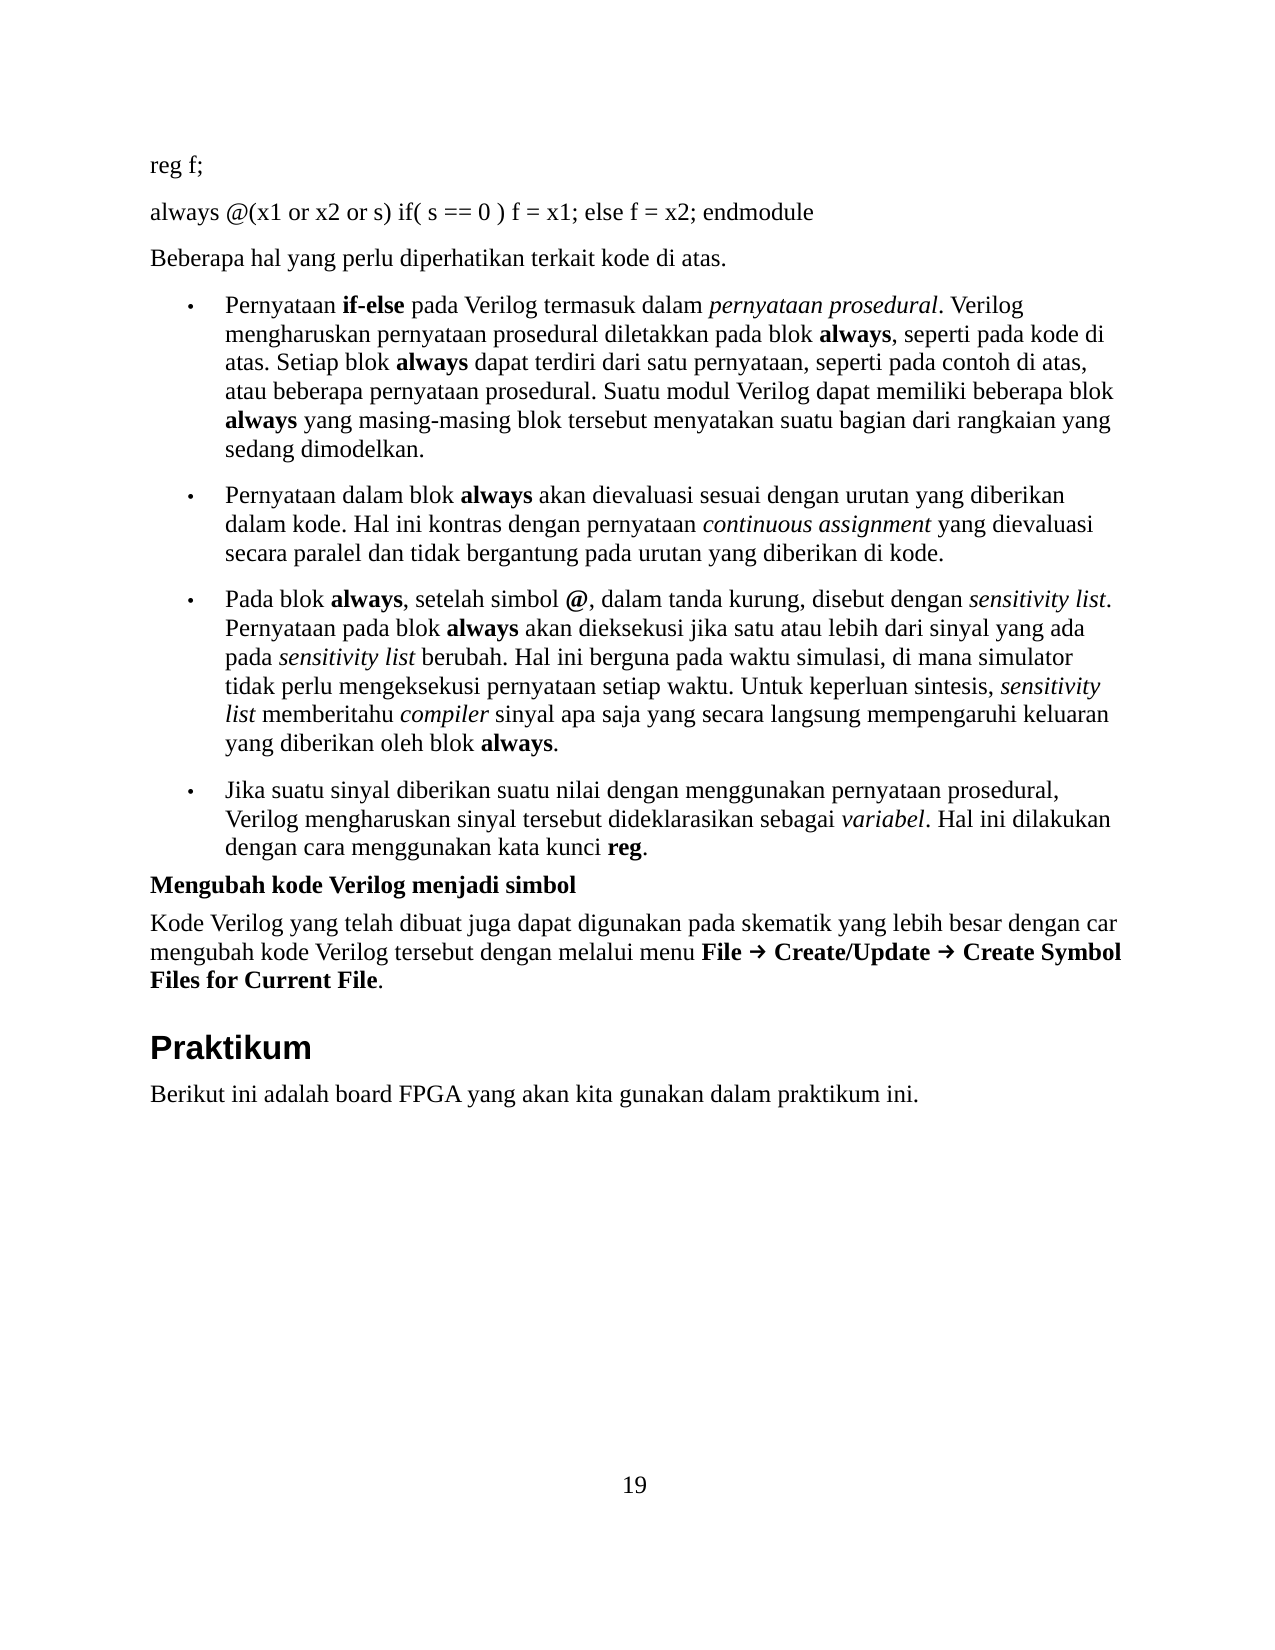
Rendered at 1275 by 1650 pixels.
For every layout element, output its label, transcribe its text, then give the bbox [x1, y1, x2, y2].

subtitle Praktikum [150, 1028, 1125, 1067]
list Pernyataan dalam blok always akan dievaluasi sesuai dengan urutan yang diberikan dalam kode. Hal ini kontras dengan pernyataan continuous assignment yang dievaluasi secara paralel dan tidak bergantung pada urutan yang diberikan di kode. [187, 480, 1125, 567]
text reg f; [150, 150, 1125, 179]
text always @(x1 or x2 or s) if( s == 0 ) f = x1; else f = x2; endmodule [150, 197, 1125, 225]
text Beberapa hal yang perlu diperhatikan terkait kode di atas. [150, 243, 1125, 272]
text Berikut ini adalah board FPGA yang akan kita gunakan dalam praktikum ini. [150, 1079, 1125, 1108]
list Pada blok always, setelah simbol @, dalam tanda kurung, disebut dengan sensitivity list. Pernyataan pada blok always akan dieksekusi jika satu atau lebih dari sinyal yang ada pada sensitivity list berubah. Hal ini berguna pada waktu simulasi, di mana simulator tidak perlu mengeksekusi pernyataan setiap waktu. Untuk keperluan sintesis, sensitivity list memberitahu compiler sinyal apa saja yang secara langsung mempengaruhi keluaran yang diberikan oleh blok always. [187, 584, 1125, 757]
list Jika suatu sinyal diberikan suatu nilai dengan menggunakan pernyataan prosedural, Verilog mengharuskan sinyal tersebut dideklarasikan sebagai variabel. Hal ini dilakukan dengan cara menggunakan kata kunci reg. [187, 775, 1125, 861]
text Mengubah kode Verilog menjadi simbol [150, 870, 1125, 899]
list Pernyataan if-else pada Verilog termasuk dalam pernyataan prosedural. Verilog mengharuskan pernyataan prosedural diletakkan pada blok always, seperti pada kode di atas. Setiap blok always dapat terdiri dari satu pernyataan, seperti pada contoh di atas, atau beberapa pernyataan prosedural. Suatu modul Verilog dapat memiliki beberapa blok always yang masing-masing blok tersebut menyatakan suatu bagian dari rangkaian yang sedang dimodelkan. [187, 290, 1125, 462]
text Kode Verilog yang telah dibuat juga dapat digunakan pada skematik yang lebih besar dengan car mengubah kode Verilog tersebut dengan melalui menu File Create/Update Create Symbol Files for Current File. [150, 908, 1125, 994]
